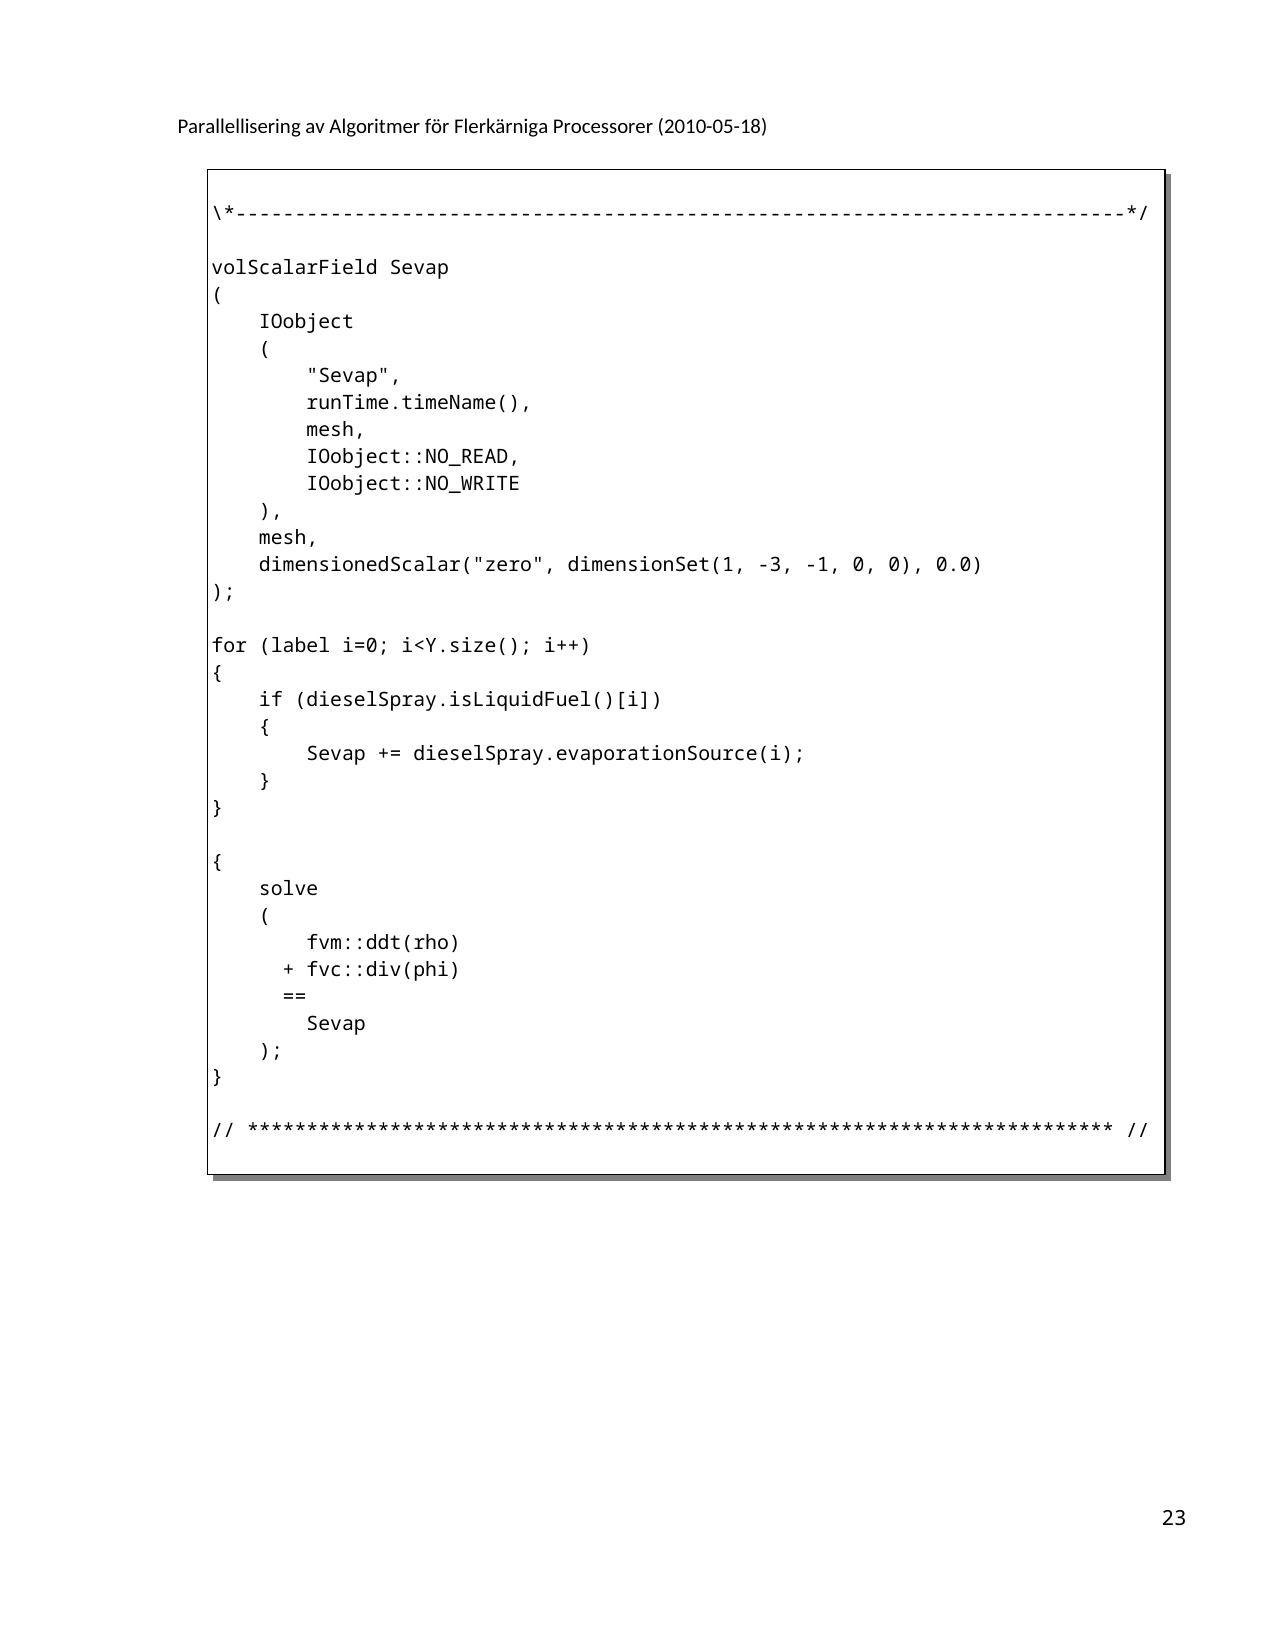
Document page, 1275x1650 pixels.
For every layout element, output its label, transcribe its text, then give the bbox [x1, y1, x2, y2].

text { [208, 654, 1164, 681]
text ); [208, 1032, 1164, 1059]
text Sevap [208, 1005, 1164, 1032]
text for (label i=0; i<Y.size(); i++) [208, 627, 1164, 654]
text == [208, 978, 1164, 1005]
text Sevap += dieselSpray.evaporationSource(i); [208, 735, 1164, 762]
text } [208, 1059, 1164, 1090]
text mesh, [208, 519, 1164, 546]
text { [208, 708, 1164, 735]
text fvm::ddt(rho) [208, 924, 1164, 951]
text + fvc::div(phi) [208, 951, 1164, 978]
text ), [208, 492, 1164, 519]
text \*---------------------------------------------------------------------------*/ [208, 195, 1164, 226]
text } [208, 789, 1164, 820]
text } [208, 762, 1164, 789]
text IOobject [208, 303, 1164, 330]
text dimensionedScalar("zero", dimensionSet(1, -3, -1, 0, 0), 0.0) [208, 546, 1164, 573]
text "Sevap", [208, 357, 1164, 384]
text ); [208, 573, 1164, 604]
text // ************************************************************************* // [208, 1113, 1164, 1144]
text IOobject::NO_WRITE [208, 465, 1164, 492]
text mesh, [208, 411, 1164, 438]
text runTime.timeName(), [208, 384, 1164, 411]
text { [208, 843, 1164, 870]
text ( [208, 276, 1164, 303]
text IOobject::NO_READ, [208, 438, 1164, 465]
text if (dieselSpray.isLiquidFuel()[i]) [208, 681, 1164, 708]
text ( [208, 897, 1164, 924]
text solve [208, 870, 1164, 897]
text volScalarField Sevap [208, 249, 1164, 276]
text ( [208, 330, 1164, 357]
